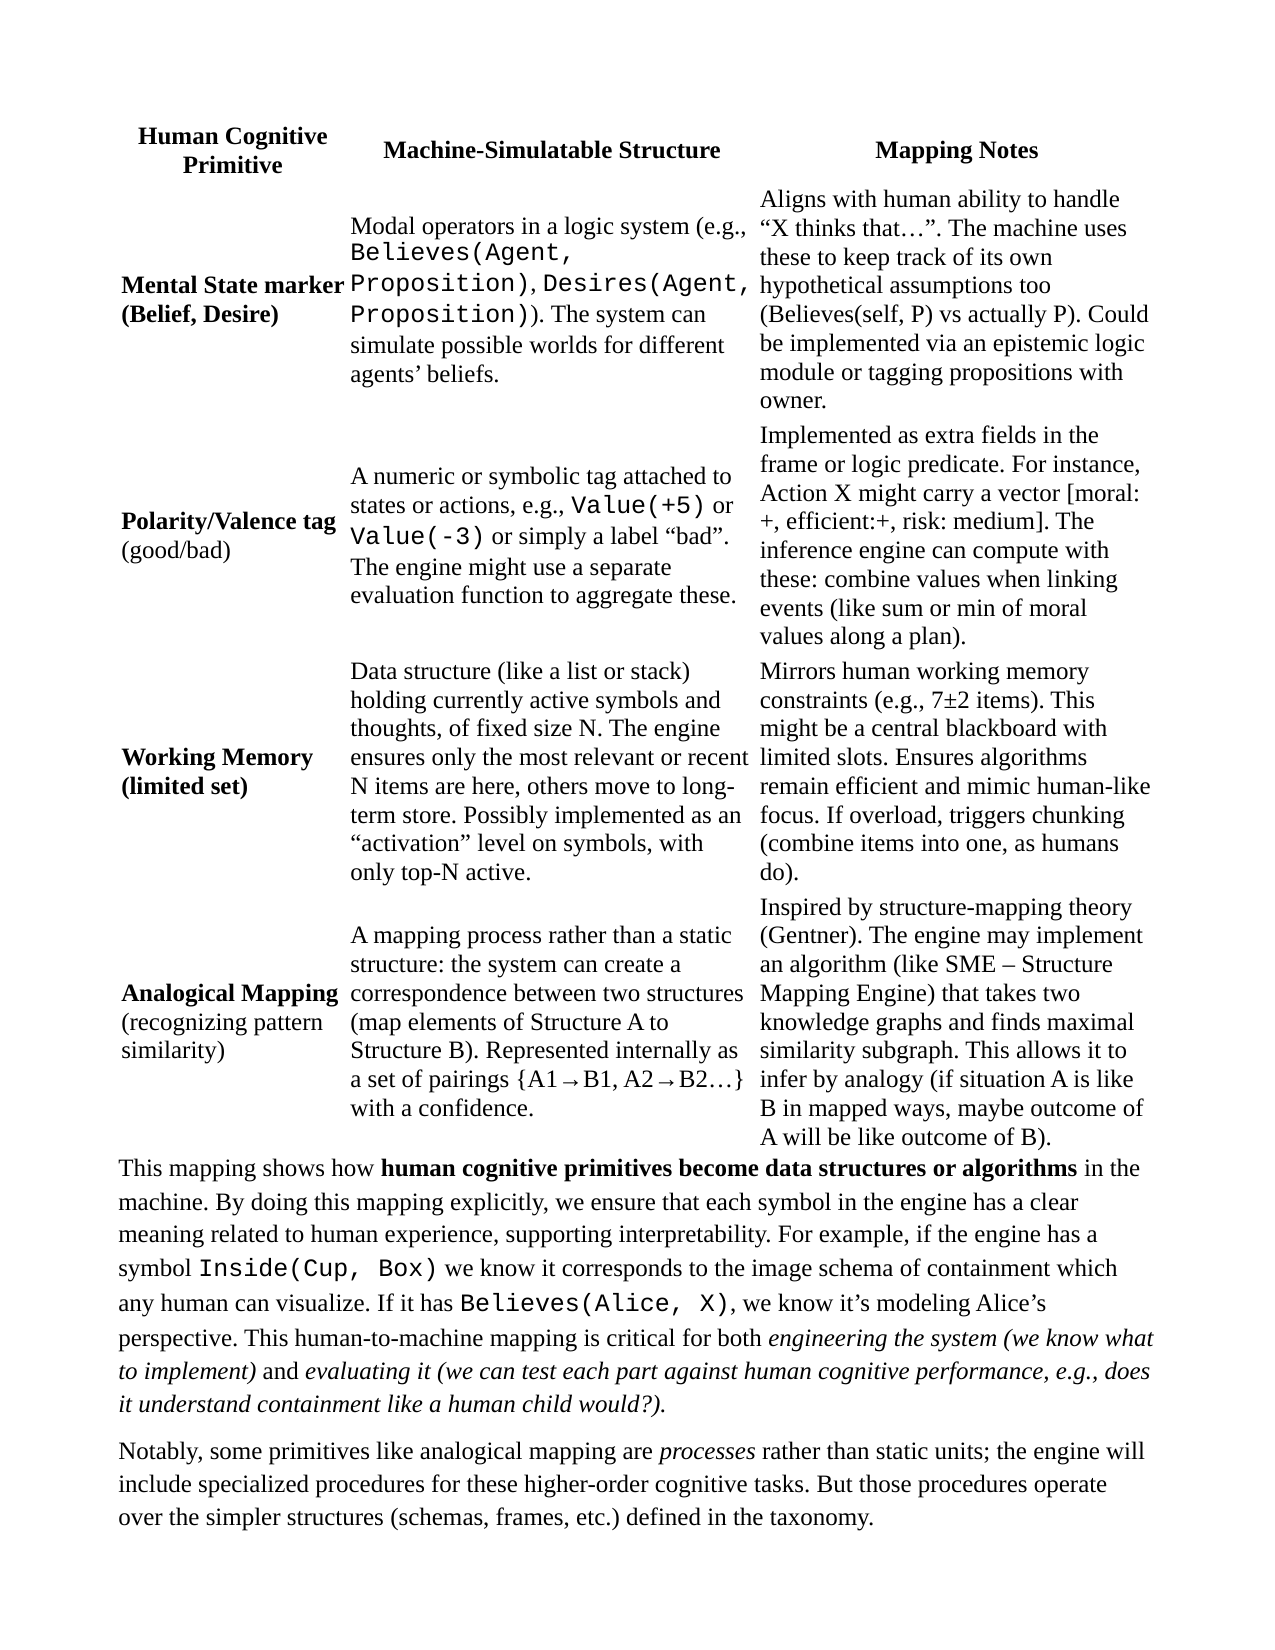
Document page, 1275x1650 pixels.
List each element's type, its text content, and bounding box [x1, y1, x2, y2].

table_cell Data structure (like a list or stack) holding currently active symbols and thoughts, of fixed size N. The engine ensures only the most relevant or recent N items are here, others move to long-term store. Possibly implemented as an “activation” level on symbols, with only top-N active. [347, 653, 757, 889]
table_cell Working Memory (limited set) [118, 653, 347, 889]
table_cell A mapping process rather than a static structure: the system can create a correspondence between two structures (map elements of Structure A to Structure B). Represented internally as a set of pairings {A1→B1, A2→B2…} with a confidence. [347, 889, 757, 1153]
text Notably, some primitives like analogical mapping are processes rather than static units; the engine will include specialized procedures for these higher-order cognitive tasks. But those procedures operate over the simpler structures (schemas, frames, etc.) defined in the taxonomy. [118, 1436, 1157, 1531]
table_cell Modal operators in a logic system (e.g., Believes(Agent, Proposition), Desires(Agent, Proposition)). The system can simulate possible worlds for different agents’ beliefs. [347, 181, 757, 417]
table_cell A numeric or symbolic tag attached to states or actions, e.g., Value(+5) or Value(-3) or simply a label “bad”. The engine might use a separate evaluation function to aggregate these. [347, 417, 757, 653]
table_header Human Cognitive Primitive [118, 118, 347, 181]
table_cell Mirrors human working memory constraints (e.g., 7±2 items). This might be a central blackboard with limited slots. Ensures algorithms remain efficient and mimic human-like focus. If overload, triggers chunking (combine items into one, as humans do). [757, 653, 1157, 889]
table_cell Polarity/Valence tag (good/bad) [118, 417, 347, 653]
table_cell Aligns with human ability to handle “X thinks that…”. The machine uses these to keep track of its own hypothetical assumptions too (Believes(self, P) vs actually P). Could be implemented via an epistemic logic module or tagging propositions with owner. [757, 181, 1157, 417]
table_cell Analogical Mapping (recognizing pattern similarity) [118, 889, 347, 1153]
table_cell Inspired by structure-mapping theory (Gentner). The engine may implement an algorithm (like SME – Structure Mapping Engine) that takes two knowledge graphs and finds maximal similarity subgraph. This allows it to infer by analogy (if situation A is like B in mapped ways, maybe outcome of A will be like outcome of B). [757, 889, 1157, 1153]
table_cell Implemented as extra fields in the frame or logic predicate. For instance, Action X might carry a vector [moral:+, efficient:+, risk: medium]. The inference engine can compute with these: combine values when linking events (like sum or min of moral values along a plan). [757, 417, 1157, 653]
table_cell Mental State marker (Belief, Desire) [118, 181, 347, 417]
table_header Machine-Simulatable Structure [347, 118, 757, 181]
table_header Mapping Notes [757, 118, 1157, 181]
text This mapping shows how human cognitive primitives become data structures or algorithms in the machine. By doing this mapping explicitly, we ensure that each symbol in the engine has a clear meaning related to human experience, supporting interpretability. For example, if the engine has a symbol Inside(Cup, Box) we know it corresponds to the image schema of containment which any human can visualize. If it has Believes(Alice, X), we know it’s modeling Alice’s perspective. This human-to-machine mapping is critical for both engineering the system (we know what to implement) and evaluating it (we can test each part against human cognitive performance, e.g., does it understand containment like a human child would?). [118, 1153, 1157, 1418]
